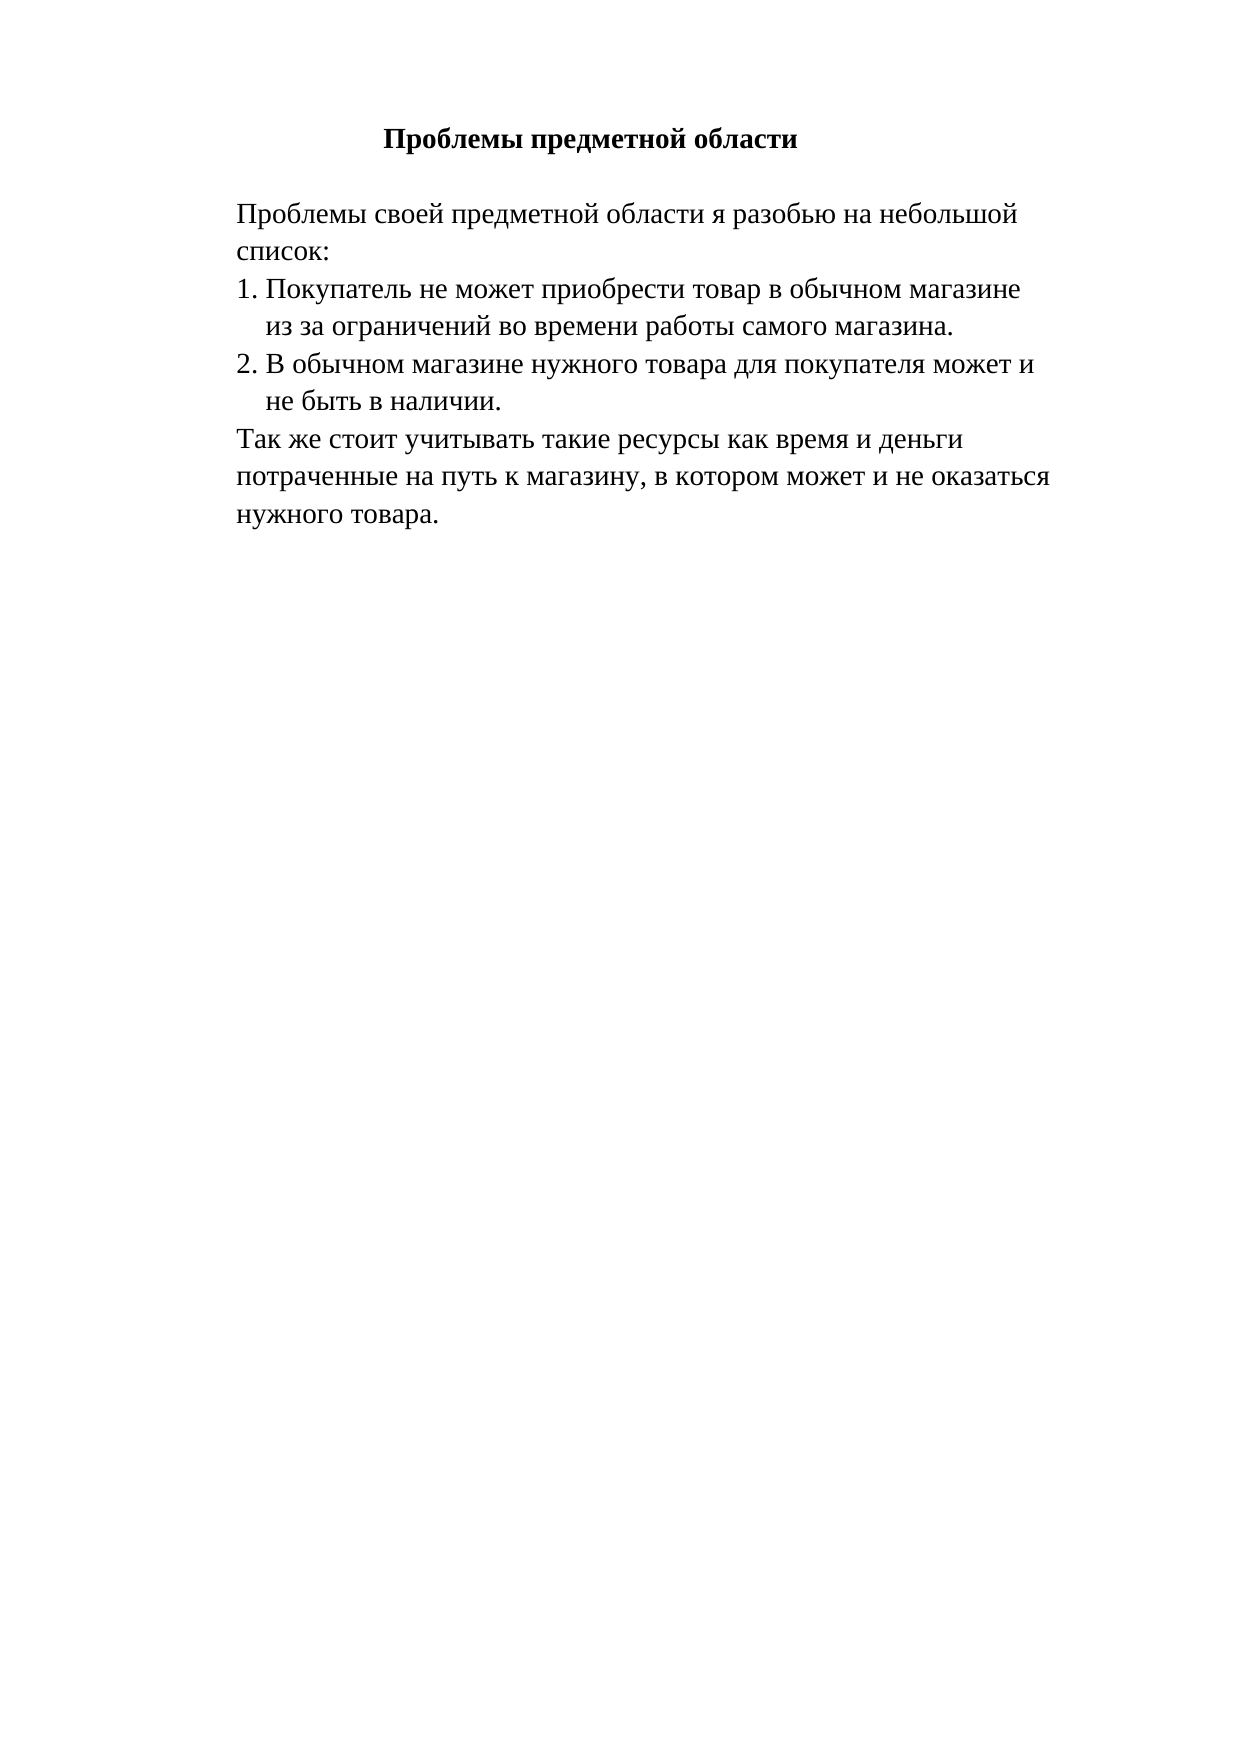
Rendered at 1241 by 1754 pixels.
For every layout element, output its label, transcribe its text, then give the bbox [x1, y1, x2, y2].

text Проблемы своей предметной области я разобью на небольшой список: [118, 193, 1063, 268]
text 1. Покупатель не может приобрести товар в обычном магазине [118, 268, 1063, 306]
text Так же стоит учитывать такие ресурсы как время и деньги потраченные на путь к магазину, в котором может и не оказаться нужного товара. [118, 418, 1063, 531]
text из за ограничений во времени работы самого магазина. [118, 306, 1063, 343]
text Проблемы предметной области [118, 118, 1063, 156]
text 2. В обычном магазине нужного товара для покупателя может и не быть в наличии. [118, 343, 1063, 418]
